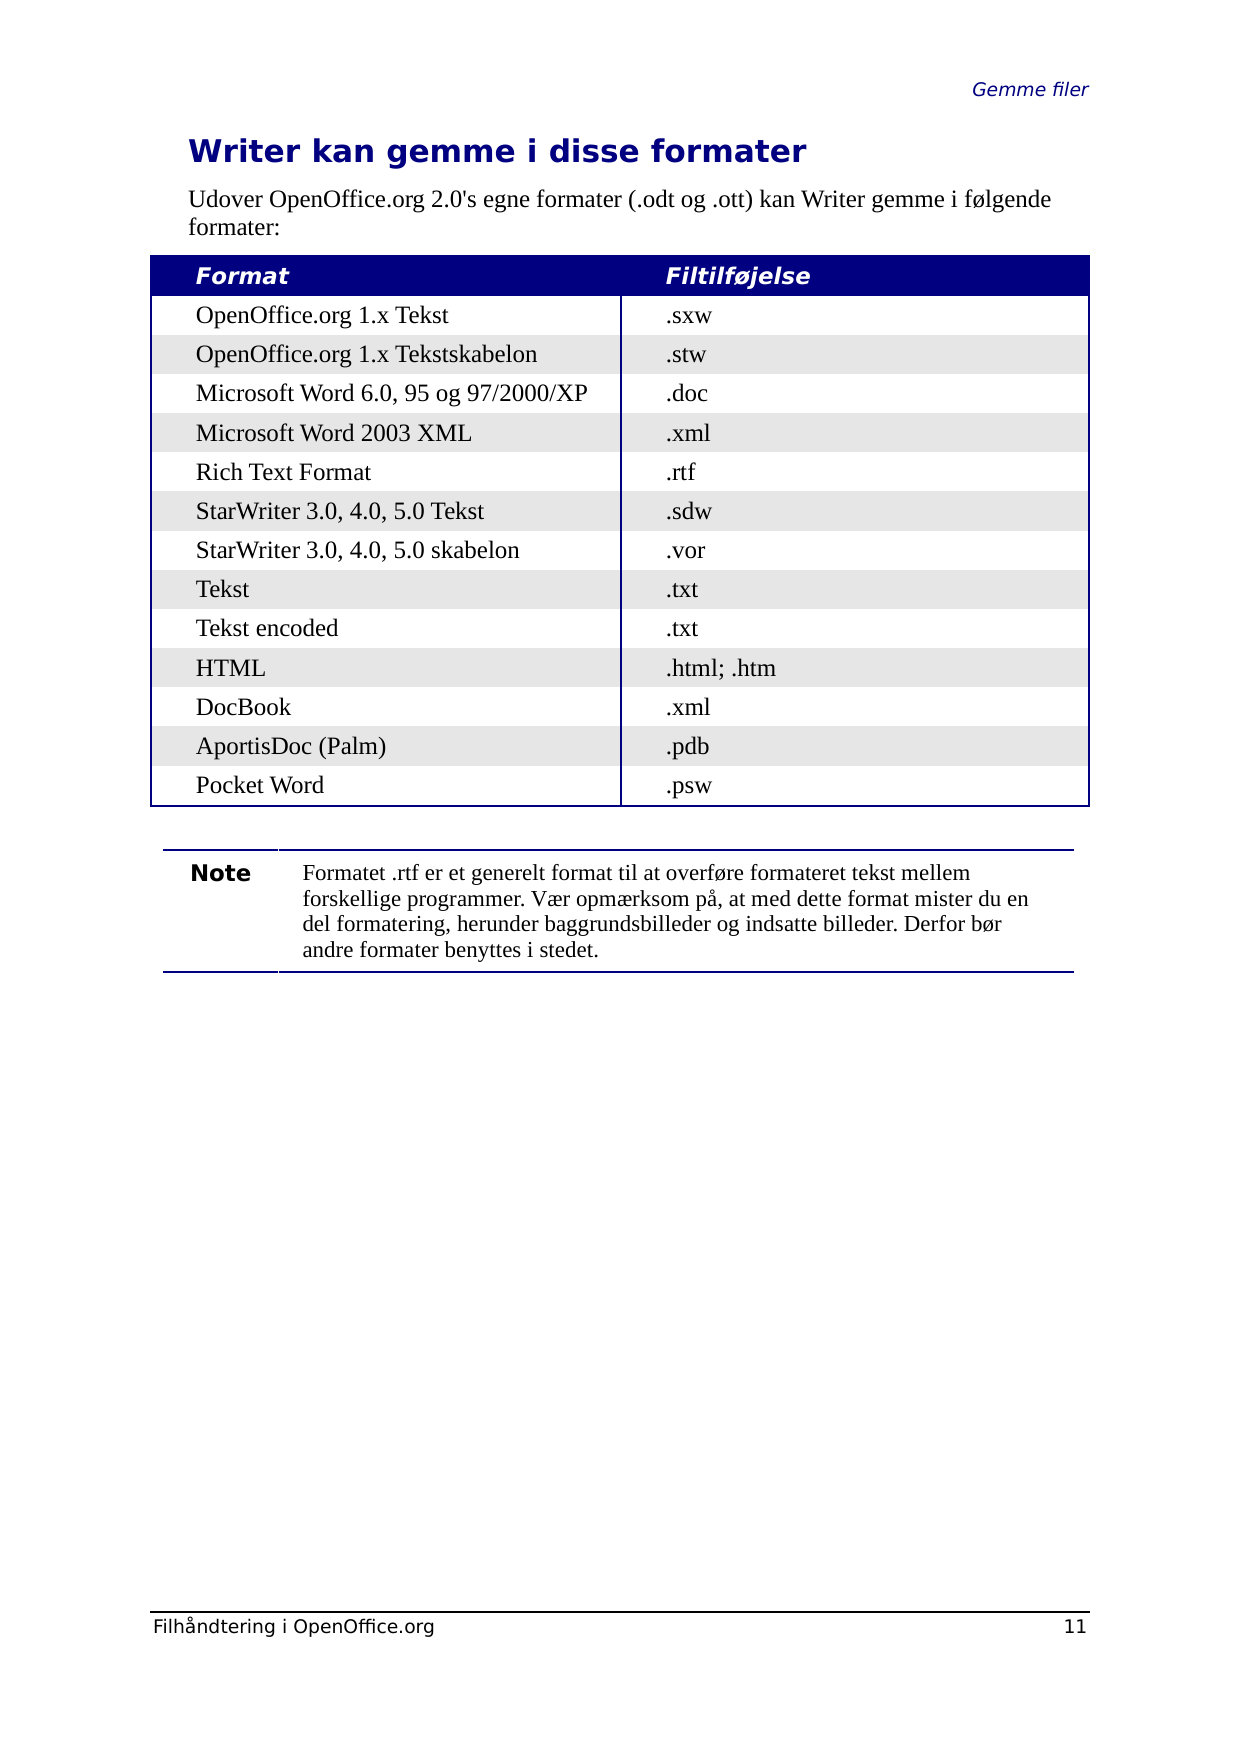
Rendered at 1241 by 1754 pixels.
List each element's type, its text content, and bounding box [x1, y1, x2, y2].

table_header Format [152, 257, 620, 296]
table_cell .txt [622, 570, 1088, 609]
table_cell Rich Text Format [152, 452, 620, 491]
table_cell OpenOffice.org 1.x Tekst [152, 296, 620, 335]
table_cell AportisDoc (Palm) [152, 726, 620, 766]
table_header Formatet .rtf er et generelt format til at overføre formateret tekst mellem forskellige programmer. Vær opmærksom på, at med dette format mister du en del formatering, herunder baggrundsbilleder og indsatte billeder. Derfor bør andre formater benyttes i stedet. [279, 851, 1074, 971]
table_cell HTML [152, 648, 620, 687]
table_cell .html; .htm [622, 648, 1088, 687]
table_cell .vor [622, 531, 1088, 570]
table_cell Tekst [152, 570, 620, 609]
table_cell .sxw [622, 296, 1088, 335]
text Udover OpenOffice.org 2.0's egne formater (.odt og .ott) kan Writer gemme i følgende formater: [188, 185, 1090, 240]
table_header Note [163, 851, 278, 971]
table_cell OpenOffice.org 1.x Tekstskabelon [152, 335, 620, 374]
table_cell .txt [622, 609, 1088, 648]
table_cell .doc [622, 374, 1088, 413]
table_cell Pocket Word [152, 766, 620, 805]
table_cell StarWriter 3.0, 4.0, 5.0 Tekst [152, 491, 620, 531]
table_cell .stw [622, 335, 1088, 374]
table_cell .xml [622, 413, 1088, 452]
table_cell Microsoft Word 2003 XML [152, 413, 620, 452]
table_cell .rtf [622, 452, 1088, 491]
table_cell Microsoft Word 6.0, 95 og 97/2000/XP [152, 374, 620, 413]
table_cell DocBook [152, 687, 620, 726]
subtitle Writer kan gemme i disse formater [188, 134, 1090, 170]
table_cell .psw [622, 766, 1088, 805]
table_header Filtilføjelse [622, 257, 1088, 296]
table_cell StarWriter 3.0, 4.0, 5.0 skabelon [152, 531, 620, 570]
table_cell .sdw [622, 491, 1088, 531]
table_cell Tekst encoded [152, 609, 620, 648]
table_cell .pdb [622, 726, 1088, 766]
table_cell .xml [622, 687, 1088, 726]
